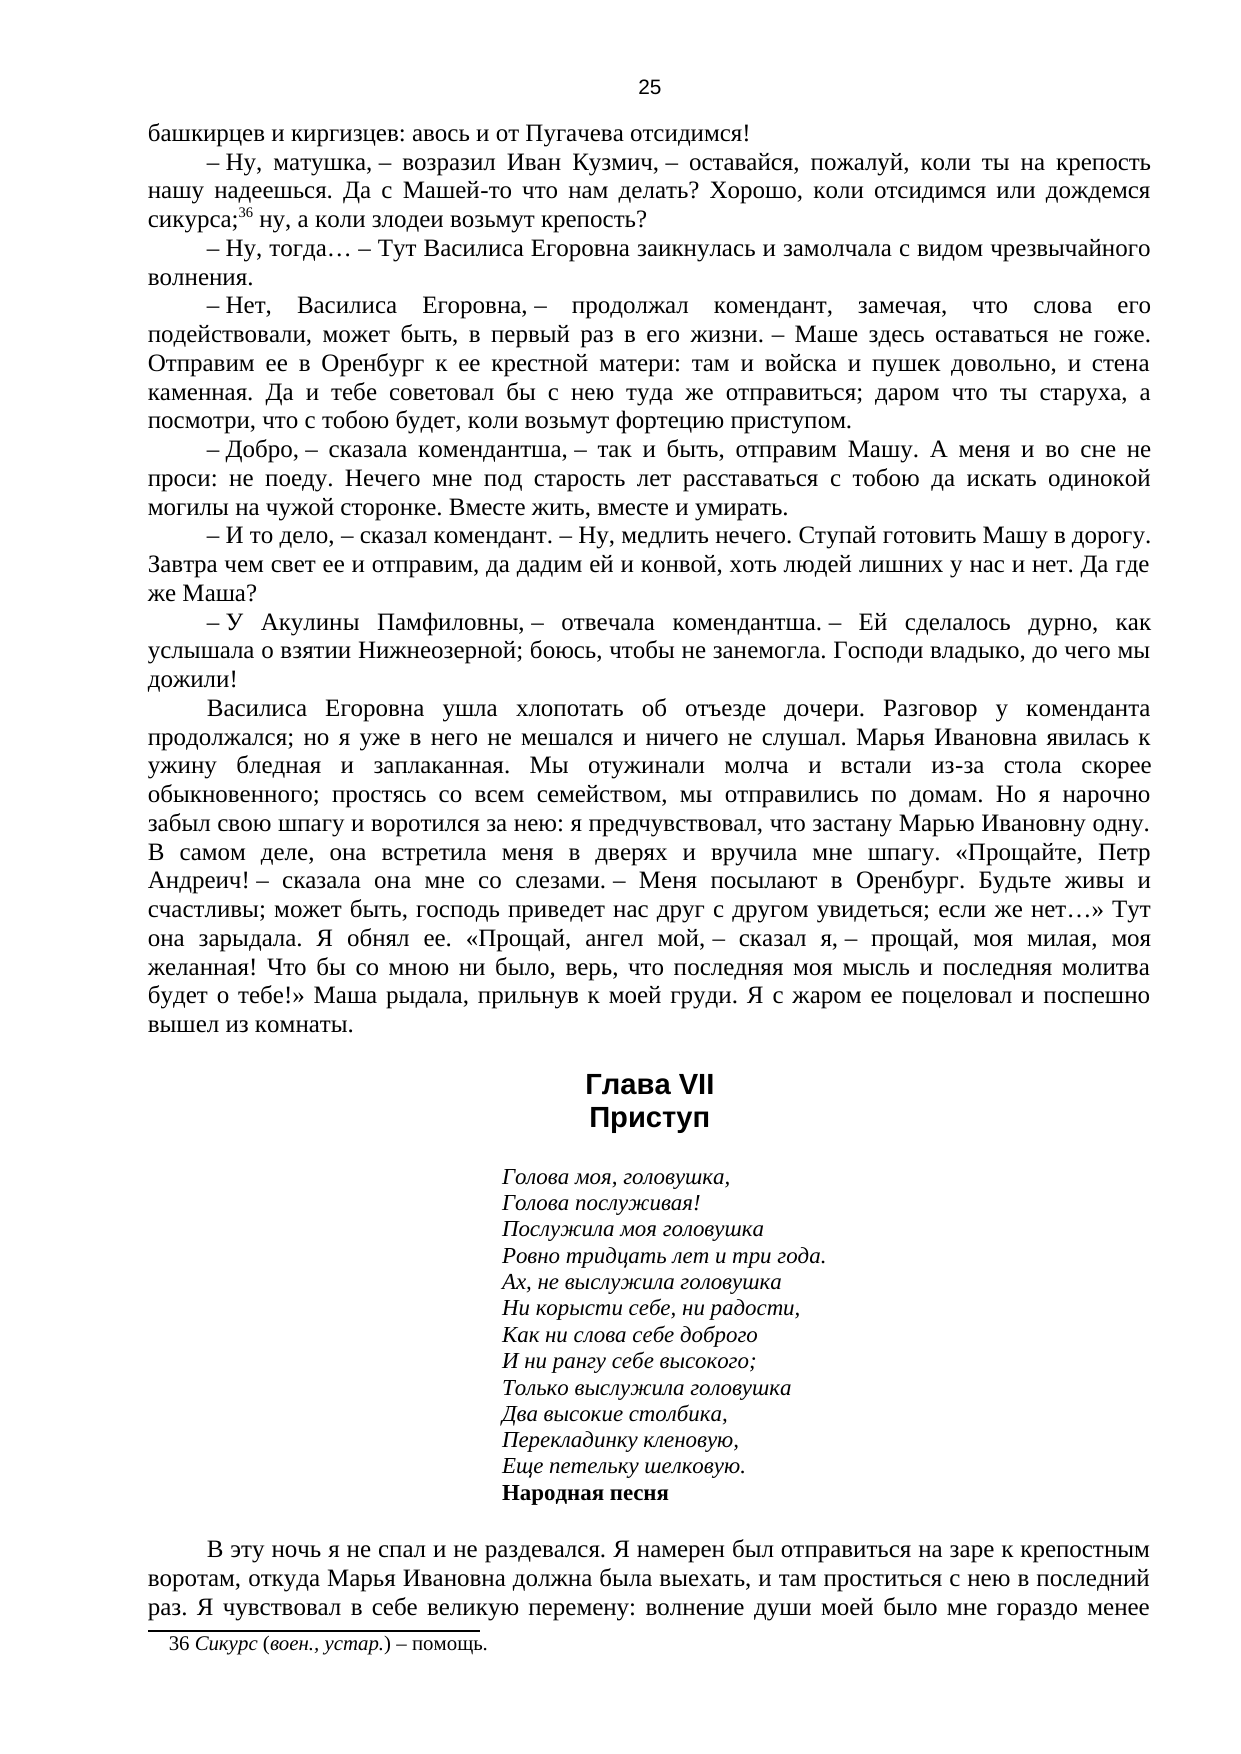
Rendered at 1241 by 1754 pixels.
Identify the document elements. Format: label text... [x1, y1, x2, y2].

text – Ну, тогда… – Тут Василиса Егоровна заикнулась и замолчала с видом чрезвычайного волнения. [148, 233, 1152, 291]
text башкирцев и киргизцев: авось и от Пугачева отсидимся! [148, 118, 1152, 147]
text Еще петельку шелковую. [460, 1453, 1152, 1479]
text Два высокие столбика, [460, 1400, 1152, 1426]
subtitle Приступ [148, 1100, 1152, 1134]
text Сикурс (воен., устар.) – помощь. [148, 1631, 1152, 1655]
text – Добро, – сказала комендантша, – так и быть, отправим Машу. А меня и во сне не проси: не поеду. Нечего мне под старость лет расставаться с тобою да искать одинокой могилы на чужой сторонке. Вместе жить, вместе и умирать. [148, 434, 1152, 521]
text Народная песня [460, 1479, 1152, 1505]
text Только выслужила головушка [460, 1373, 1152, 1400]
text – Нет, Василиса Егоровна, – продолжал комендант, замечая, что слова его подействовали, может быть, в первый раз в его жизни. – Маше здесь оставаться не гоже. Отправим ее в Оренбург к ее крестной матери: там и войска и пушек довольно, и стена каменная. Да и тебе советовал бы с нею туда же отправиться; даром что ты старуха, а посмотри, что с тобою будет, коли возьмут фортецию приступом. [148, 291, 1152, 434]
subtitle Глава VII [148, 1067, 1152, 1100]
text И ни рангу себе высокого; [460, 1347, 1152, 1373]
text В эту ночь я не спал и не раздевался. Я намерен был отправиться на заре к крепостным воротам, откуда Марья Ивановна должна была выехать, и там проститься с нею в последний раз. Я чувствовал в себе великую перемену: волнение души моей было мне гораздо менее [148, 1534, 1152, 1620]
text – И то дело, – сказал комендант. – Ну, медлить нечего. Ступай готовить Машу в дорогу. Завтра чем свет ее и отправим, да дадим ей и конвой, хоть людей лишних у нас и нет. Да где же Маша? [148, 521, 1152, 607]
text Перекладинку кленовую, [460, 1426, 1152, 1453]
text Голова моя, головушка, [460, 1163, 1152, 1189]
text Голова послуживая! [460, 1189, 1152, 1215]
text – Ну, матушка, – возразил Иван Кузмич, – оставайся, пожалуй, коли ты на крепость нашу надеешься. Да с Машей‑то что нам делать? Хорошо, коли отсидимся или дождемся сикурса; ну, а коли злодеи возьмут крепость? [148, 147, 1152, 233]
text Ни корысти себе, ни радости, [460, 1294, 1152, 1321]
text Ровно тридцать лет и три года. [460, 1242, 1152, 1268]
text Ах, не выслужила головушка [460, 1268, 1152, 1294]
text Как ни слова себе доброго [460, 1321, 1152, 1347]
text Василиса Егоровна ушла хлопотать об отъезде дочери. Разговор у коменданта продолжался; но я уже в него не мешался и ничего не слушал. Марья Ивановна явилась к ужину бледная и заплаканная. Мы отужинали молча и встали из‑за стола скорее обыкновенного; простясь со всем семейством, мы отправились по домам. Но я нарочно забыл свою шпагу и воротился за нею: я предчувствовал, что застану Марью Ивановну одну. В самом деле, она встретила меня в дверях и вручила мне шпагу. «Прощайте, Петр Андреич! – сказала она мне со слезами. – Меня посылают в Оренбург. Будьте живы и счастливы; может быть, господь приведет нас друг с другом увидеться; если же нет…» Тут она зарыдала. Я обнял ее. «Прощай, ангел мой, – сказал я, – прощай, моя милая, моя желанная! Что бы со мною ни было, верь, что последняя моя мысль и последняя молитва будет о тебе!» Маша рыдала, прильнув к моей груди. Я с жаром ее поцеловал и поспешно вышел из комнаты. [148, 693, 1152, 1038]
text – У Акулины Памфиловны, – отвечала комендантша. – Ей сделалось дурно, как услышала о взятии Нижнеозерной; боюсь, чтобы не занемогла. Господи владыко, до чего мы дожили! [148, 607, 1152, 693]
text Послужила моя головушка [460, 1215, 1152, 1242]
